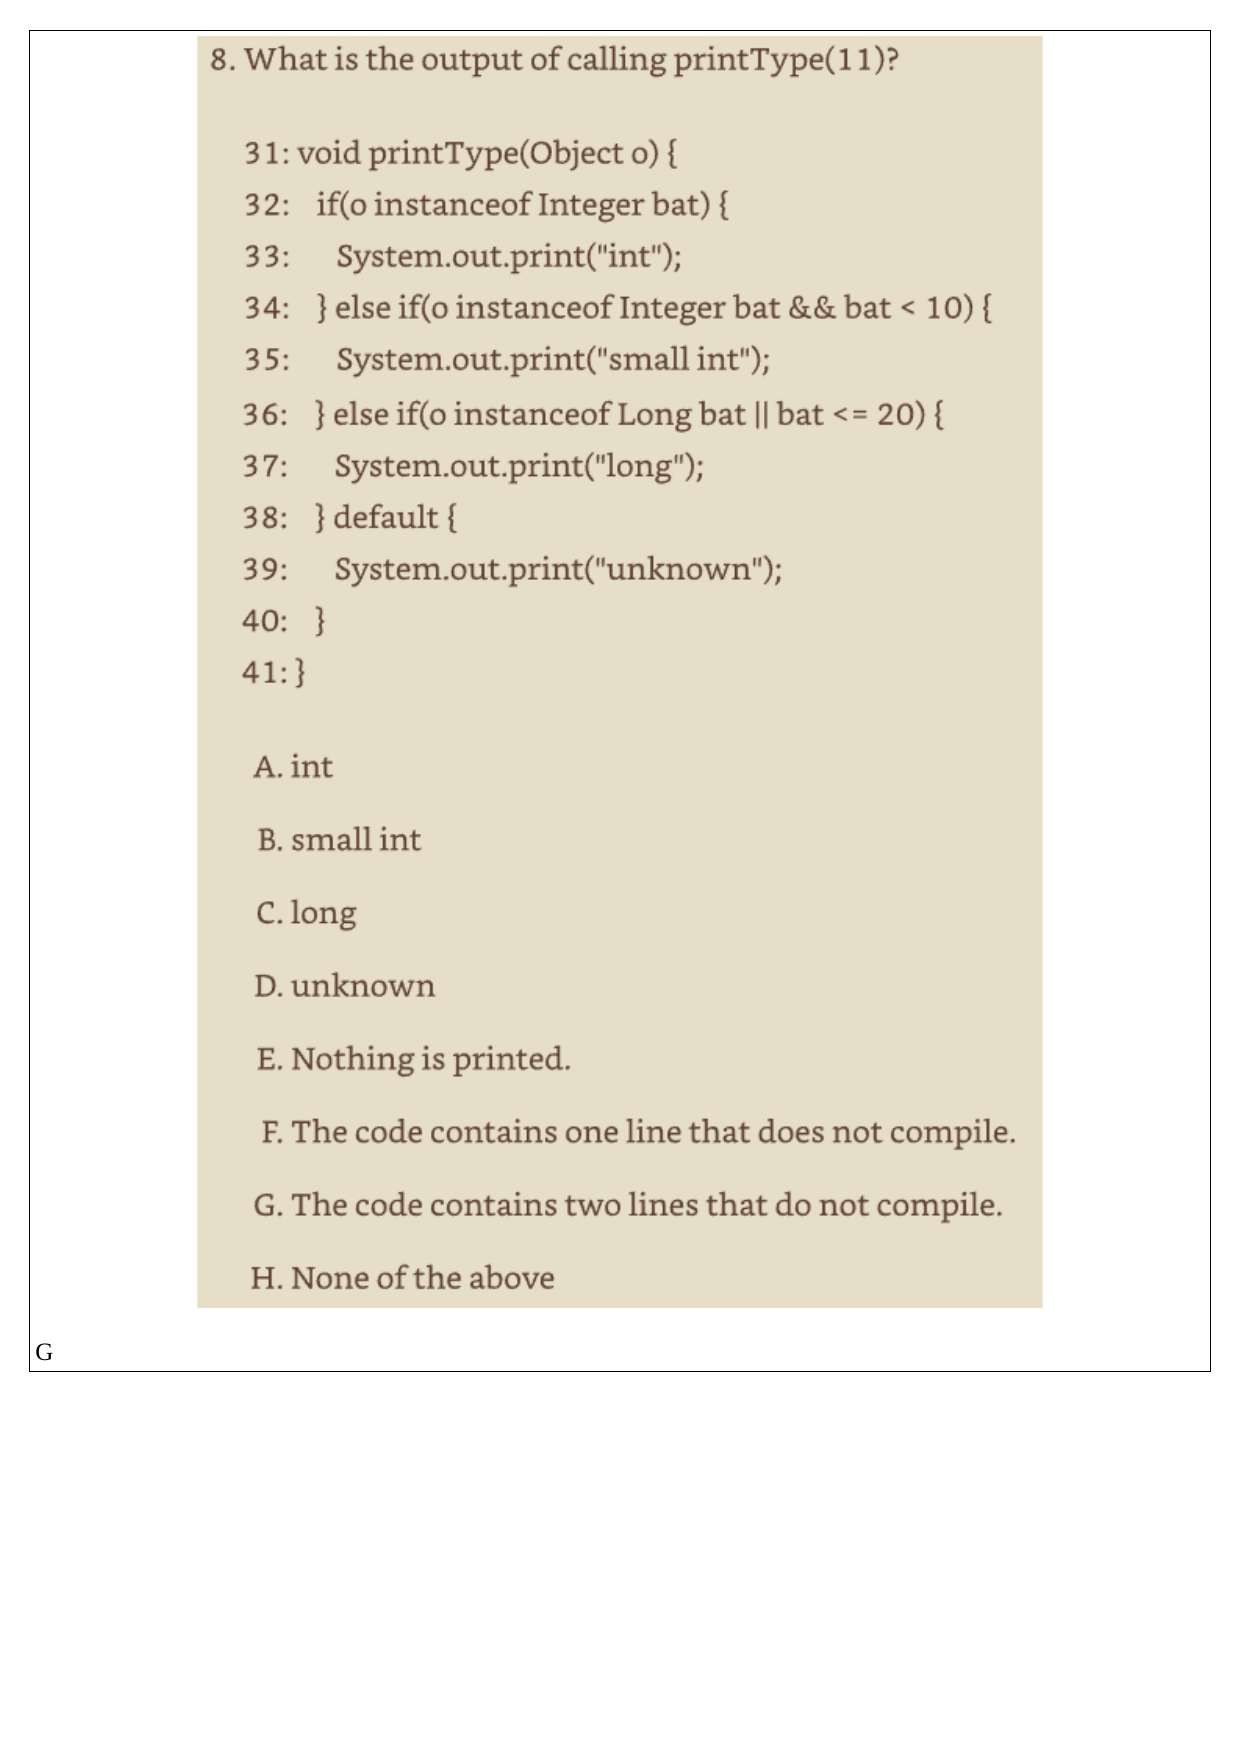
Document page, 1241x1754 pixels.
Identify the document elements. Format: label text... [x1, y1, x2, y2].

table_cell G [30, 31, 1210, 1371]
picture [197, 36, 1043, 1308]
